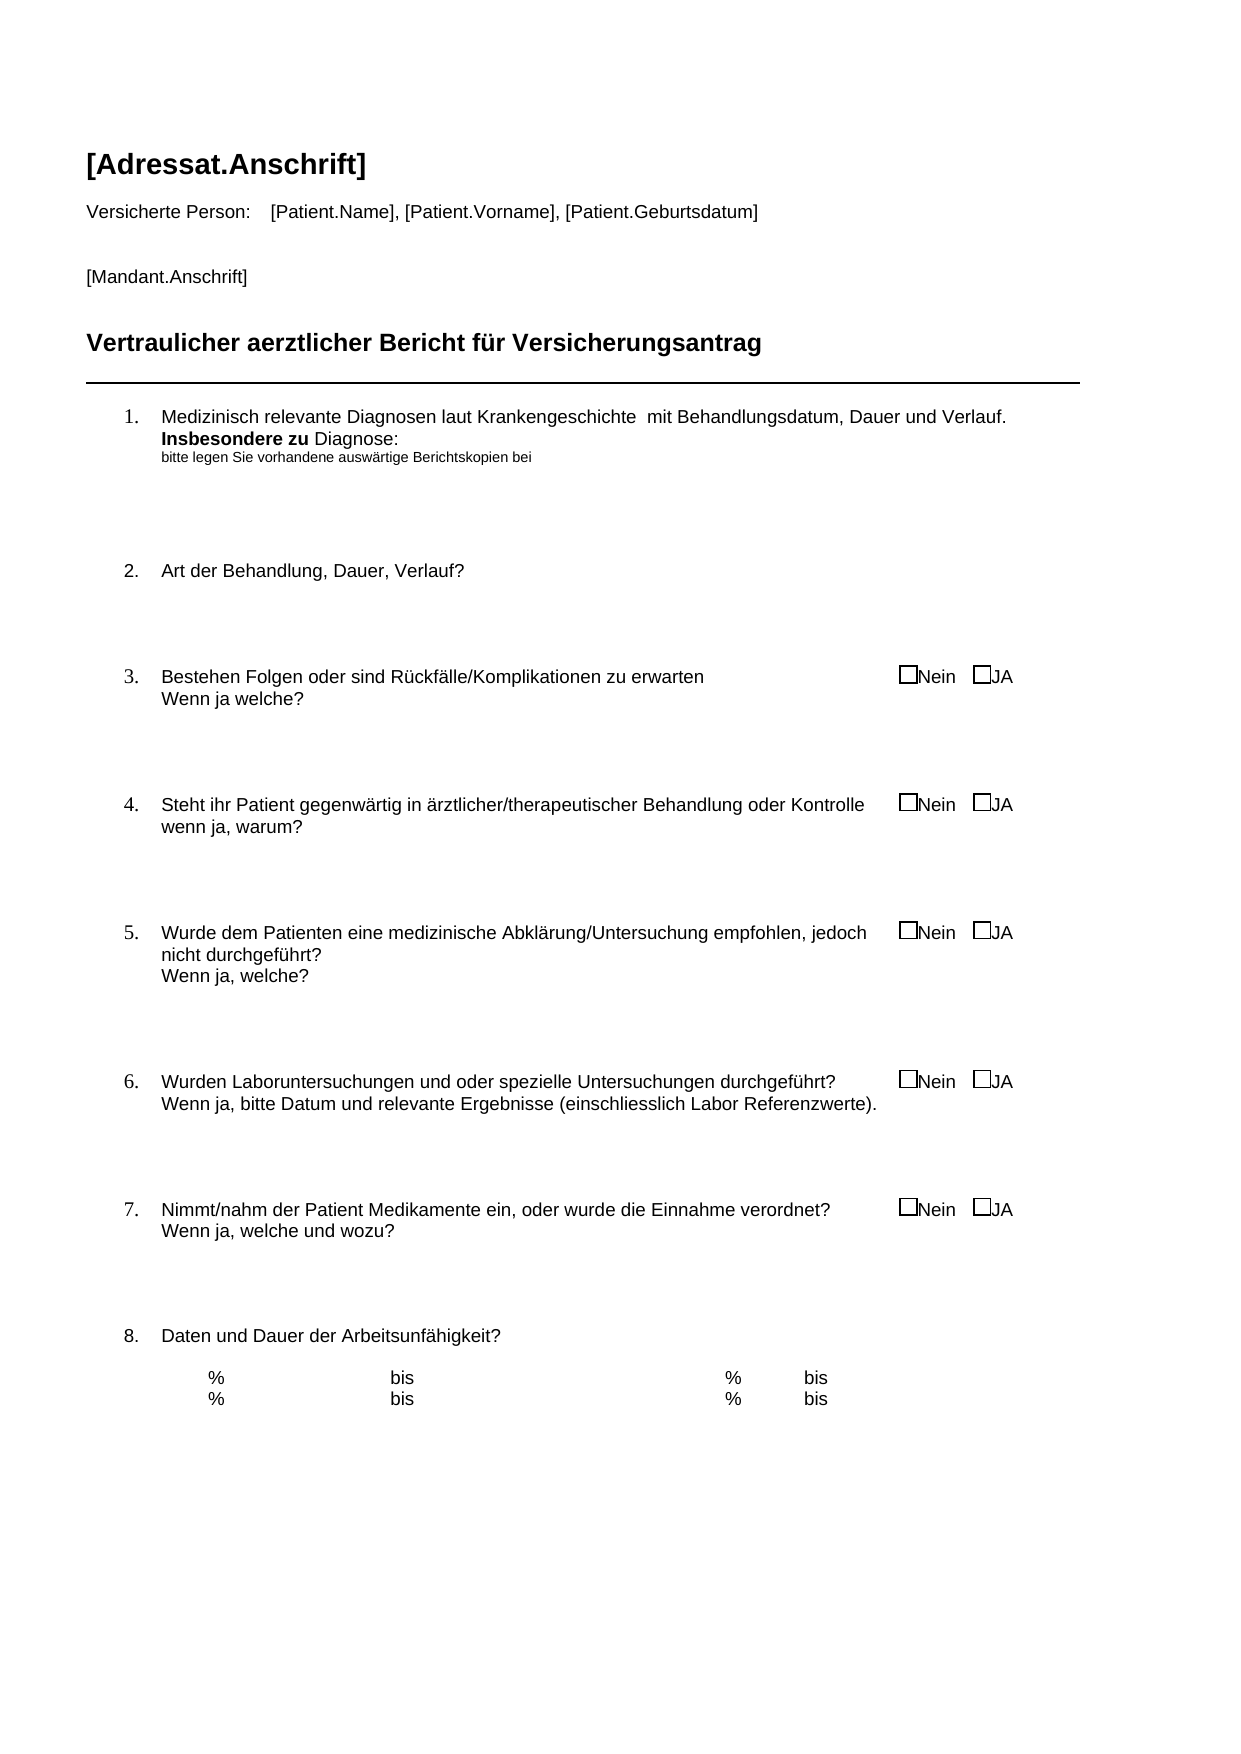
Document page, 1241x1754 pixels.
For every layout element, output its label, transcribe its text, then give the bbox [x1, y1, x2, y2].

text [Mandant.Anschrift] [86, 266, 1080, 287]
list Wurde dem Patienten eine medizinische Abklärung/Untersuchung empfohlen, jedoch Nein JA [123, 921, 1080, 944]
list Art der Behandlung, Dauer, Verlauf? [123, 560, 1080, 581]
text bitte legen Sie vorhandene auswärtige Berichtskopien bei [161, 449, 1116, 465]
list Bestehen Folgen oder sind Rückfälle/Komplikationen zu erwarten Nein JA [123, 665, 1080, 688]
text % bis % bis [161, 1388, 1080, 1409]
text wenn ja, warum? [161, 816, 1080, 837]
text Wenn ja welche? [161, 688, 1080, 709]
list Steht ihr Patient gegenwärtig in ärztlicher/therapeutischer Behandlung oder Kontrolle Nein JA [123, 793, 1080, 816]
list Nimmt/nahm der Patient Medikamente ein, oder wurde die Einnahme verordnet? Nein JA [123, 1197, 1080, 1221]
list Medizinisch relevante Diagnosen laut Krankengeschichte mit Behandlungsdatum, Dauer und Verlauf. Insbesondere zu Diagnose: [123, 405, 1116, 449]
table_cell [263, 222, 883, 243]
text Wenn ja, welche? [161, 965, 1080, 986]
text % bis % bis [161, 1367, 1080, 1388]
text Wenn ja, bitte Datum und relevante Ergebnisse (einschliesslich Labor Referenzwerte). [161, 1093, 1080, 1114]
list Wurden Laboruntersuchungen und oder spezielle Untersuchungen durchgeführt? Nein JA [123, 1069, 1080, 1093]
text Wenn ja, welche und wozu? [161, 1221, 1080, 1242]
text [Adressat.Anschrift] [86, 148, 1080, 180]
table_header Versicherte Person: [79, 201, 263, 222]
list Daten und Dauer der Arbeitsunfähigkeit? [123, 1325, 1080, 1346]
text nicht durchgeführt? [161, 944, 1080, 965]
table_header [Patient.Name], [Patient.Vorname], [Patient.Geburtsdatum] [263, 201, 883, 222]
table_cell [79, 222, 263, 243]
subtitle Vertraulicher aerztlicher Bericht für Versicherungsantrag [86, 329, 1080, 357]
